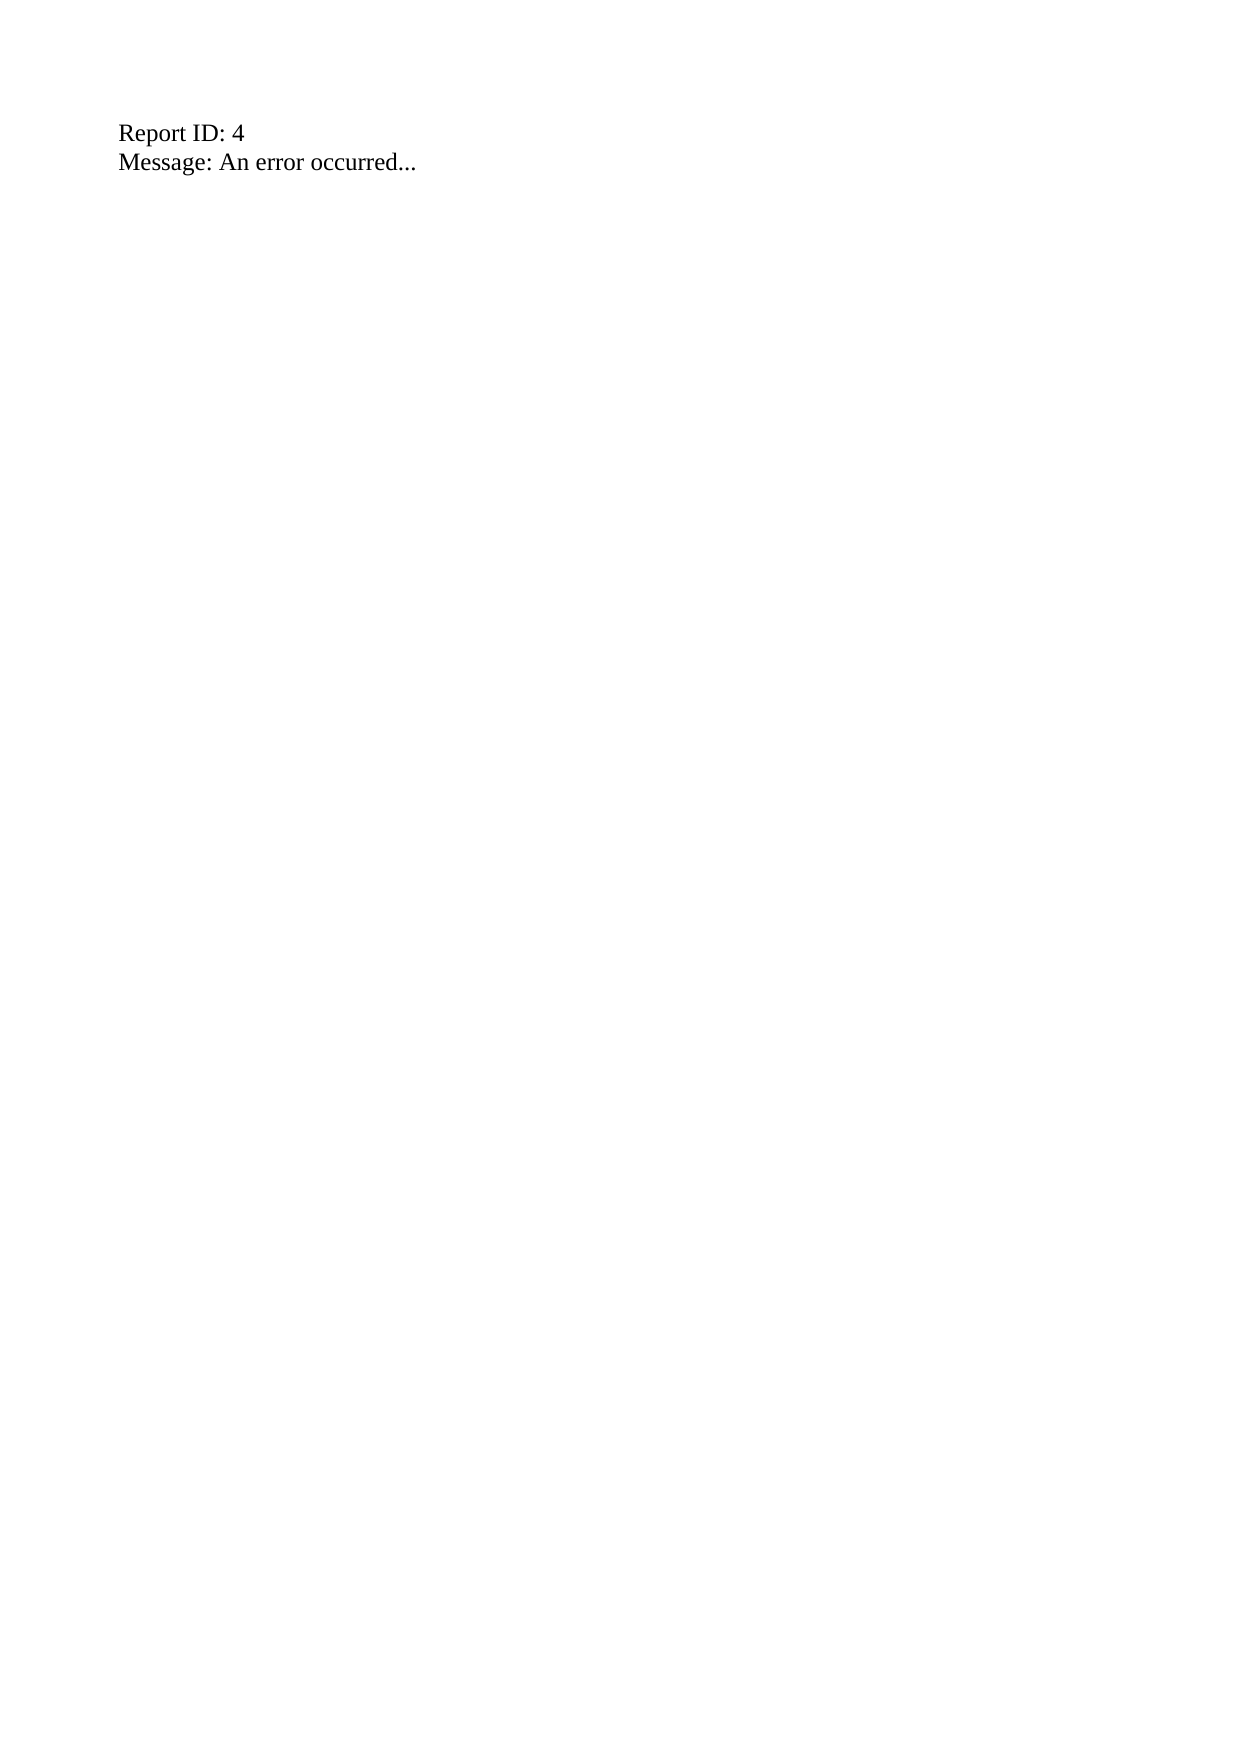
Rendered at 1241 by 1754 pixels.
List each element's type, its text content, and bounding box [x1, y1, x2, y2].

text Report ID: 4 [118, 118, 1122, 147]
text Message: An error occurred... [118, 147, 1122, 176]
